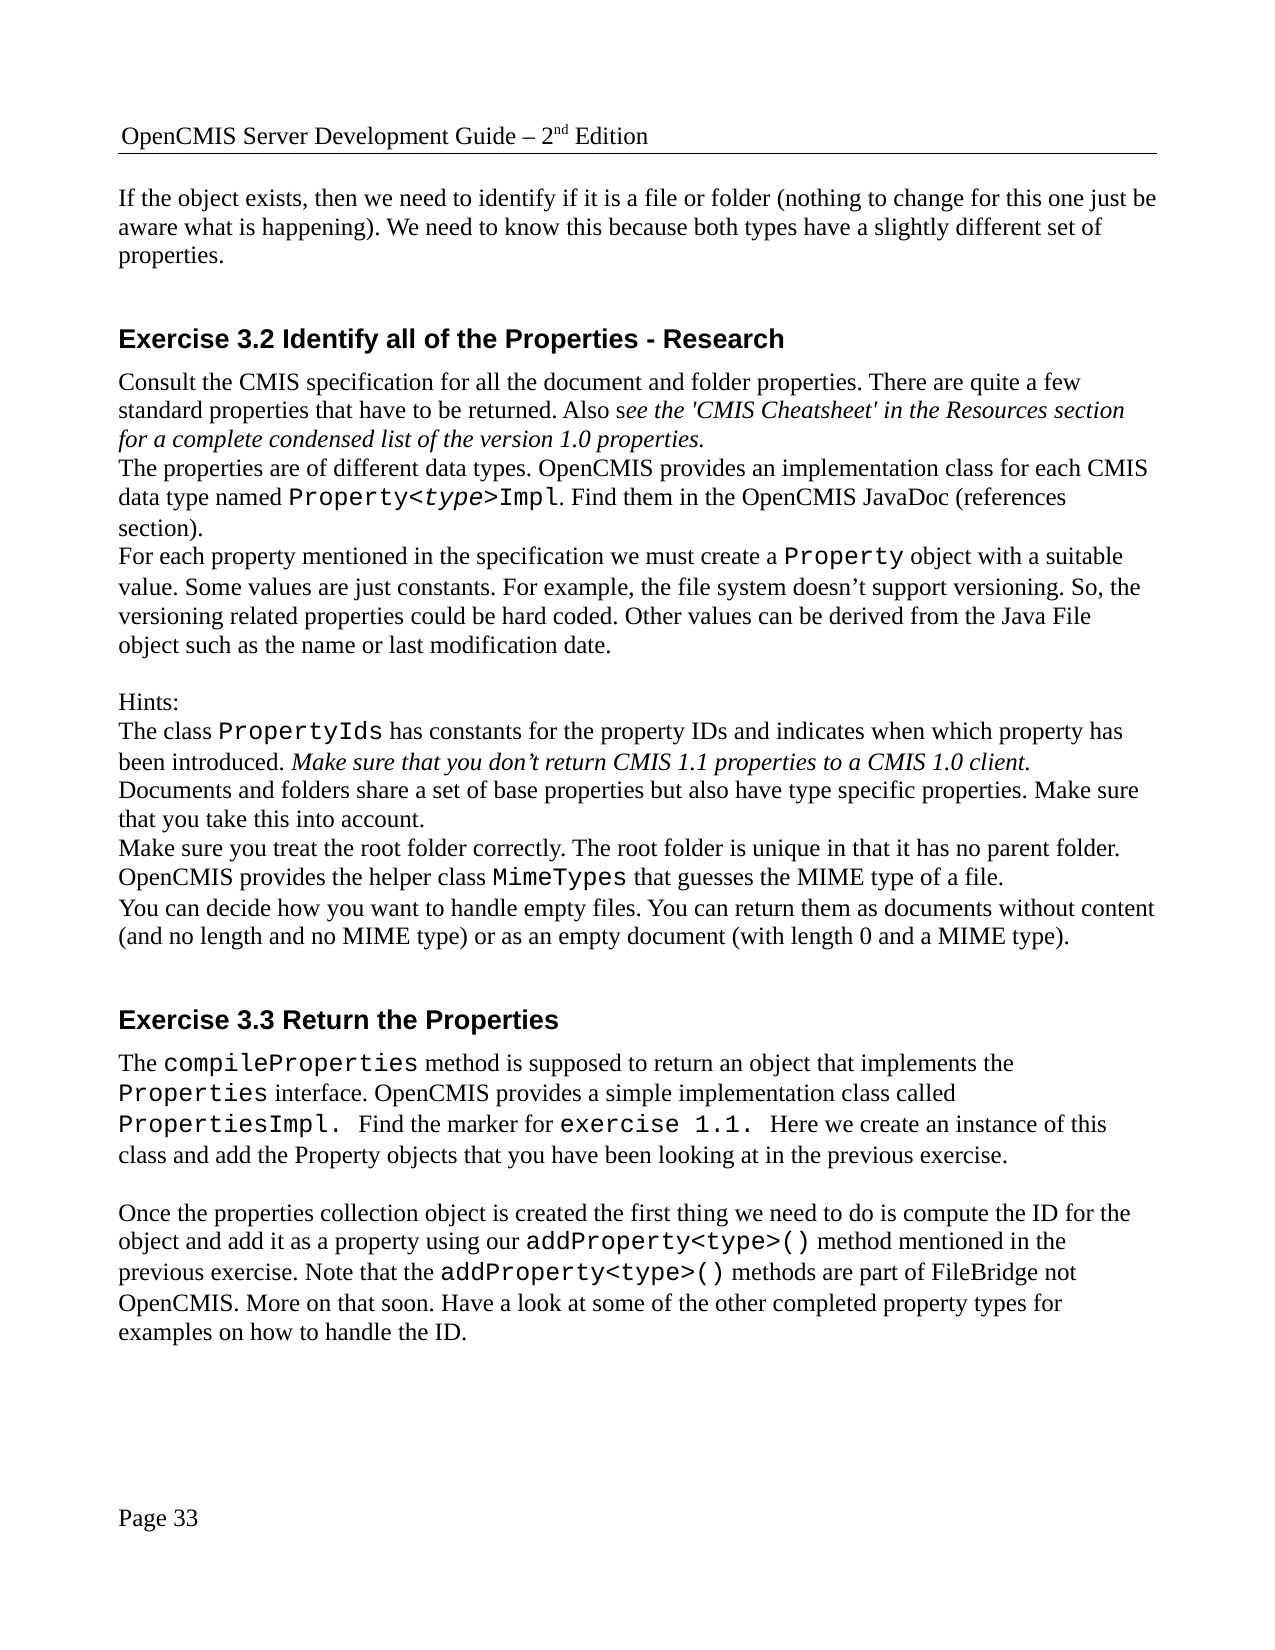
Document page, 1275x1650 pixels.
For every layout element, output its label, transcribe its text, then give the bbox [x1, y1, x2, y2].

list Hints: [118, 687, 1157, 716]
list You can decide how you want to handle empty files. You can return them as documents without content (and no length and no MIME type) or as an empty document (with length 0 and a MIME type). [118, 893, 1157, 950]
list Once the properties collection object is created the first thing we need to do is compute the ID for the object and add it as a property using our addProperty<type>() method mentioned in the previous exercise. Note that the addProperty<type>() methods are part of FileBridge not OpenCMIS. More on that soon. Have a look at some of the other completed property types for examples on how to handle the ID. [118, 1198, 1157, 1346]
list Make sure you treat the root folder correctly. The root folder is unique in that it has no parent folder. [118, 833, 1157, 862]
list For each property mentioned in the specification we must create a Property object with a suitable value. Some values are just constants. For example, the file system doesn’t support versioning. So, the versioning related properties could be hard coded. Other values can be derived from the Java File object such as the name or last modification date. [118, 541, 1157, 658]
list The class PropertyIds has constants for the property IDs and indicates when which property has been introduced. Make sure that you don’t return CMIS 1.1 properties to a CMIS 1.0 client. [118, 716, 1157, 776]
list Consult the CMIS specification for all the document and folder properties. There are quite a few standard properties that have to be returned. Also see the 'CMIS Cheatsheet' in the Resources section for a complete condensed list of the version 1.0 properties. [118, 367, 1157, 453]
subtitle Exercise 3.3 Return the Properties [118, 1004, 1157, 1035]
list The compileProperties method is supposed to return an object that implements the Properties interface. OpenCMIS provides a simple implementation class called PropertiesImpl. Find the marker for exercise 1.1. Here we create an instance of this class and add the Property objects that you have been looking at in the previous exercise. [118, 1048, 1157, 1169]
list Documents and folders share a set of base properties but also have type specific properties. Make sure that you take this into account. [118, 776, 1157, 833]
subtitle Exercise 3.2 Identify all of the Properties - Research [118, 323, 1157, 354]
list OpenCMIS provides the helper class MimeTypes that guesses the MIME type of a file. [118, 862, 1157, 893]
list The properties are of different data types. OpenCMIS provides an implementation class for each CMIS data type named Property<type>Impl. Find them in the OpenCMIS JavaDoc (references section). [118, 453, 1157, 541]
list If the object exists, then we need to identify if it is a file or folder (nothing to change for this one just be aware what is happening). We need to know this because both types have a slightly different set of properties. [118, 183, 1157, 269]
